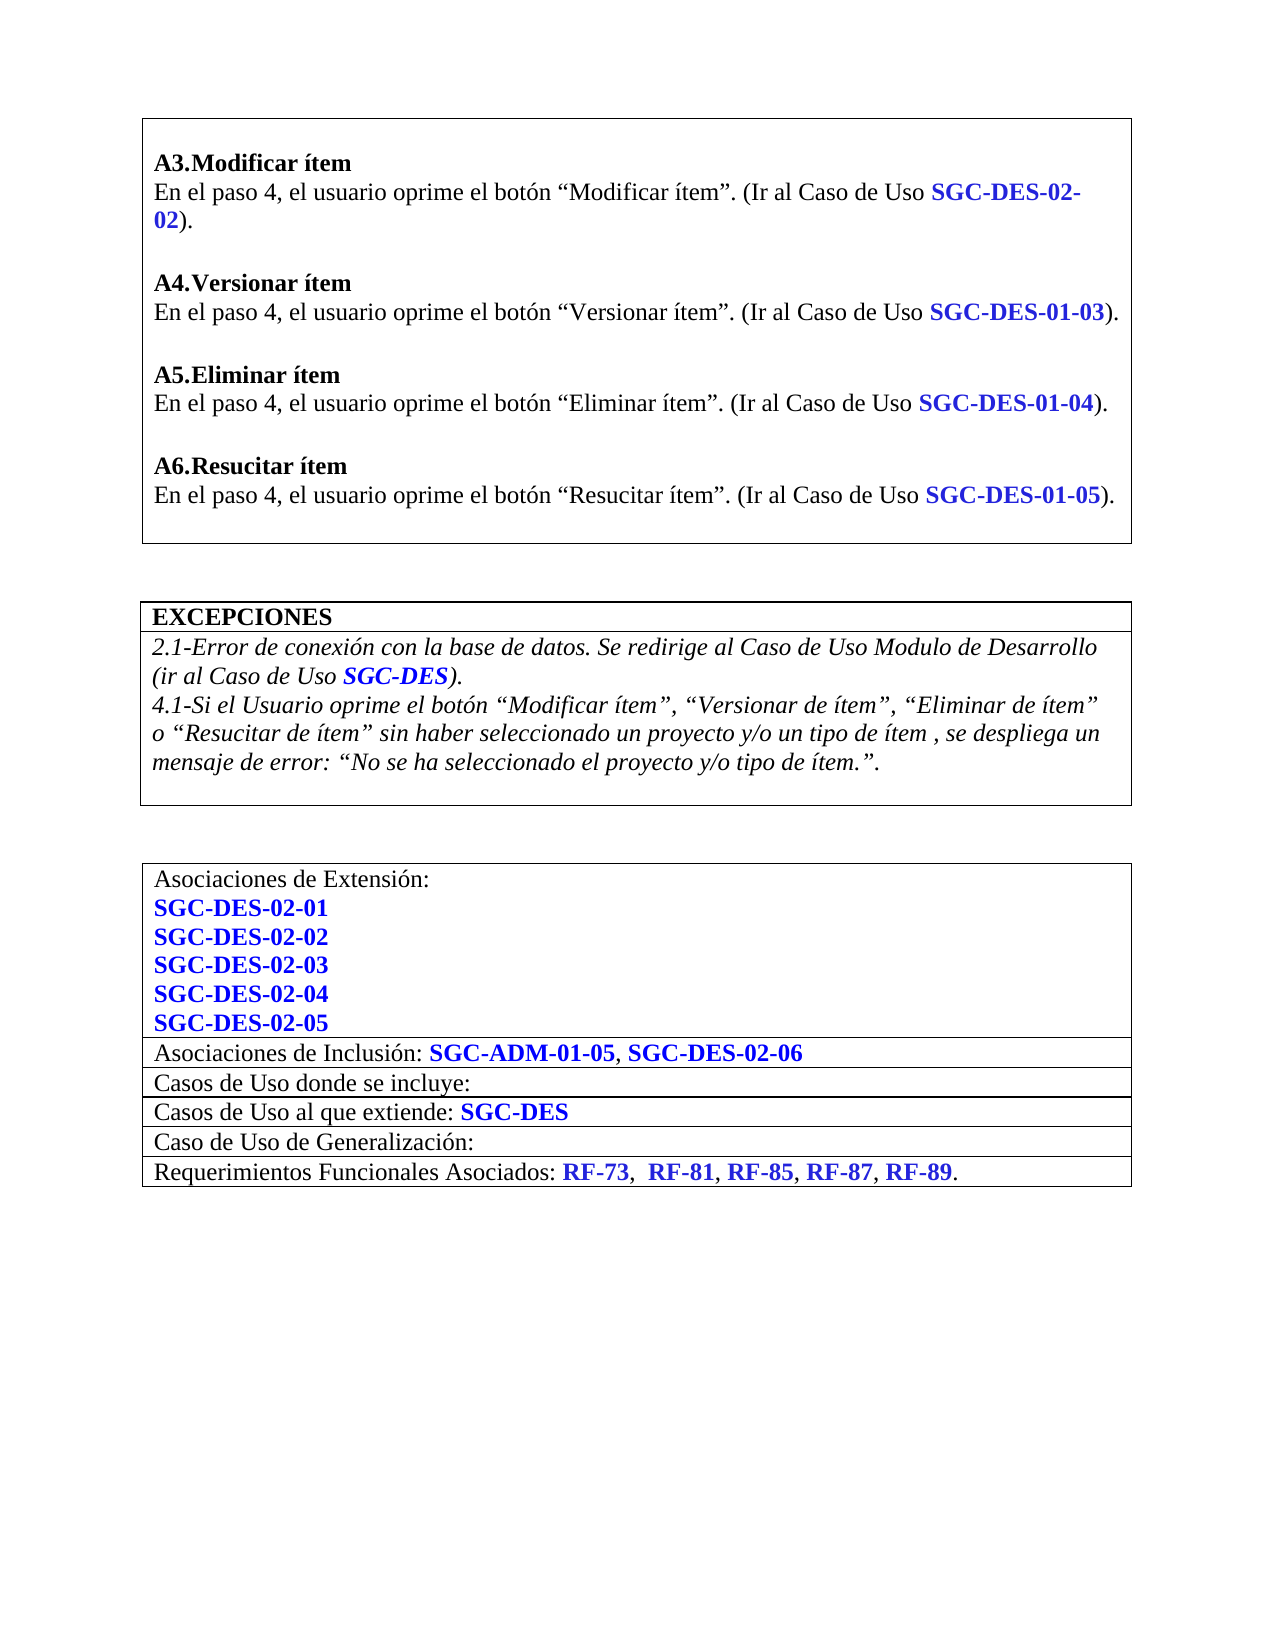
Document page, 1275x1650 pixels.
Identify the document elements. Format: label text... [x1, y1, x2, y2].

table_cell Requerimientos Funcionales Asociados: RF-73, RF-81, RF-85, RF-87, RF-89. [143, 1157, 1131, 1186]
table_cell Cancelar. En el paso 4, el usuario oprime el botón “Cancelar”, no se realizará ninguna acción y se volverá a la interfaz anterior. Crear ítem En el paso 4, el usuario oprime el botón “Crear ítem”. (Ir al Caso de Uso SGC-DES-02-01). Modificar ítem En el paso 4, el usuario oprime el botón “Modificar ítem”. (Ir al Caso de Uso SGC-DES-02-02). Versionar ítem En el paso 4, el usuario oprime el botón “Versionar ítem”. (Ir al Caso de Uso SGC-DES-01-03). Eliminar ítem En el paso 4, el usuario oprime el botón “Eliminar ítem”. (Ir al Caso de Uso SGC-DES-01-04). Resucitar ítem En el paso 4, el usuario oprime el botón “Resucitar ítem”. (Ir al Caso de Uso SGC-DES-01-05). [143, 119, 1131, 543]
table_cell Casos de Uso al que extiende: SGC-DES [143, 1098, 1131, 1126]
table_cell Asociaciones de Inclusión: SGC-ADM-01-05, SGC-DES-02-06 [143, 1038, 1131, 1067]
table_cell 2.1-Error de conexión con la base de datos. Se redirige al Caso de Uso Modulo de Desarrollo (ir al Caso de Uso SGC-DES). 4.1-Si el Usuario oprime el botón “Modificar ítem”, “Versionar de ítem”, “Eliminar de ítem” o “Resucitar de ítem” sin haber seleccionado un proyecto y/o un tipo de ítem , se despliega un mensaje de error: “No se ha seleccionado el proyecto y/o tipo de ítem.”. [141, 632, 1131, 805]
table_cell Casos de Uso donde se incluye: [143, 1068, 1131, 1096]
table_header EXCEPCIONES [141, 603, 1131, 631]
table_header Asociaciones de Extensión: SGC-DES-02-01 SGC-DES-02-02 SGC-DES-02-03 SGC-DES-02-04 SGC-DES-02-05 [143, 864, 1131, 1037]
table_cell Caso de Uso de Generalización: [143, 1127, 1131, 1156]
